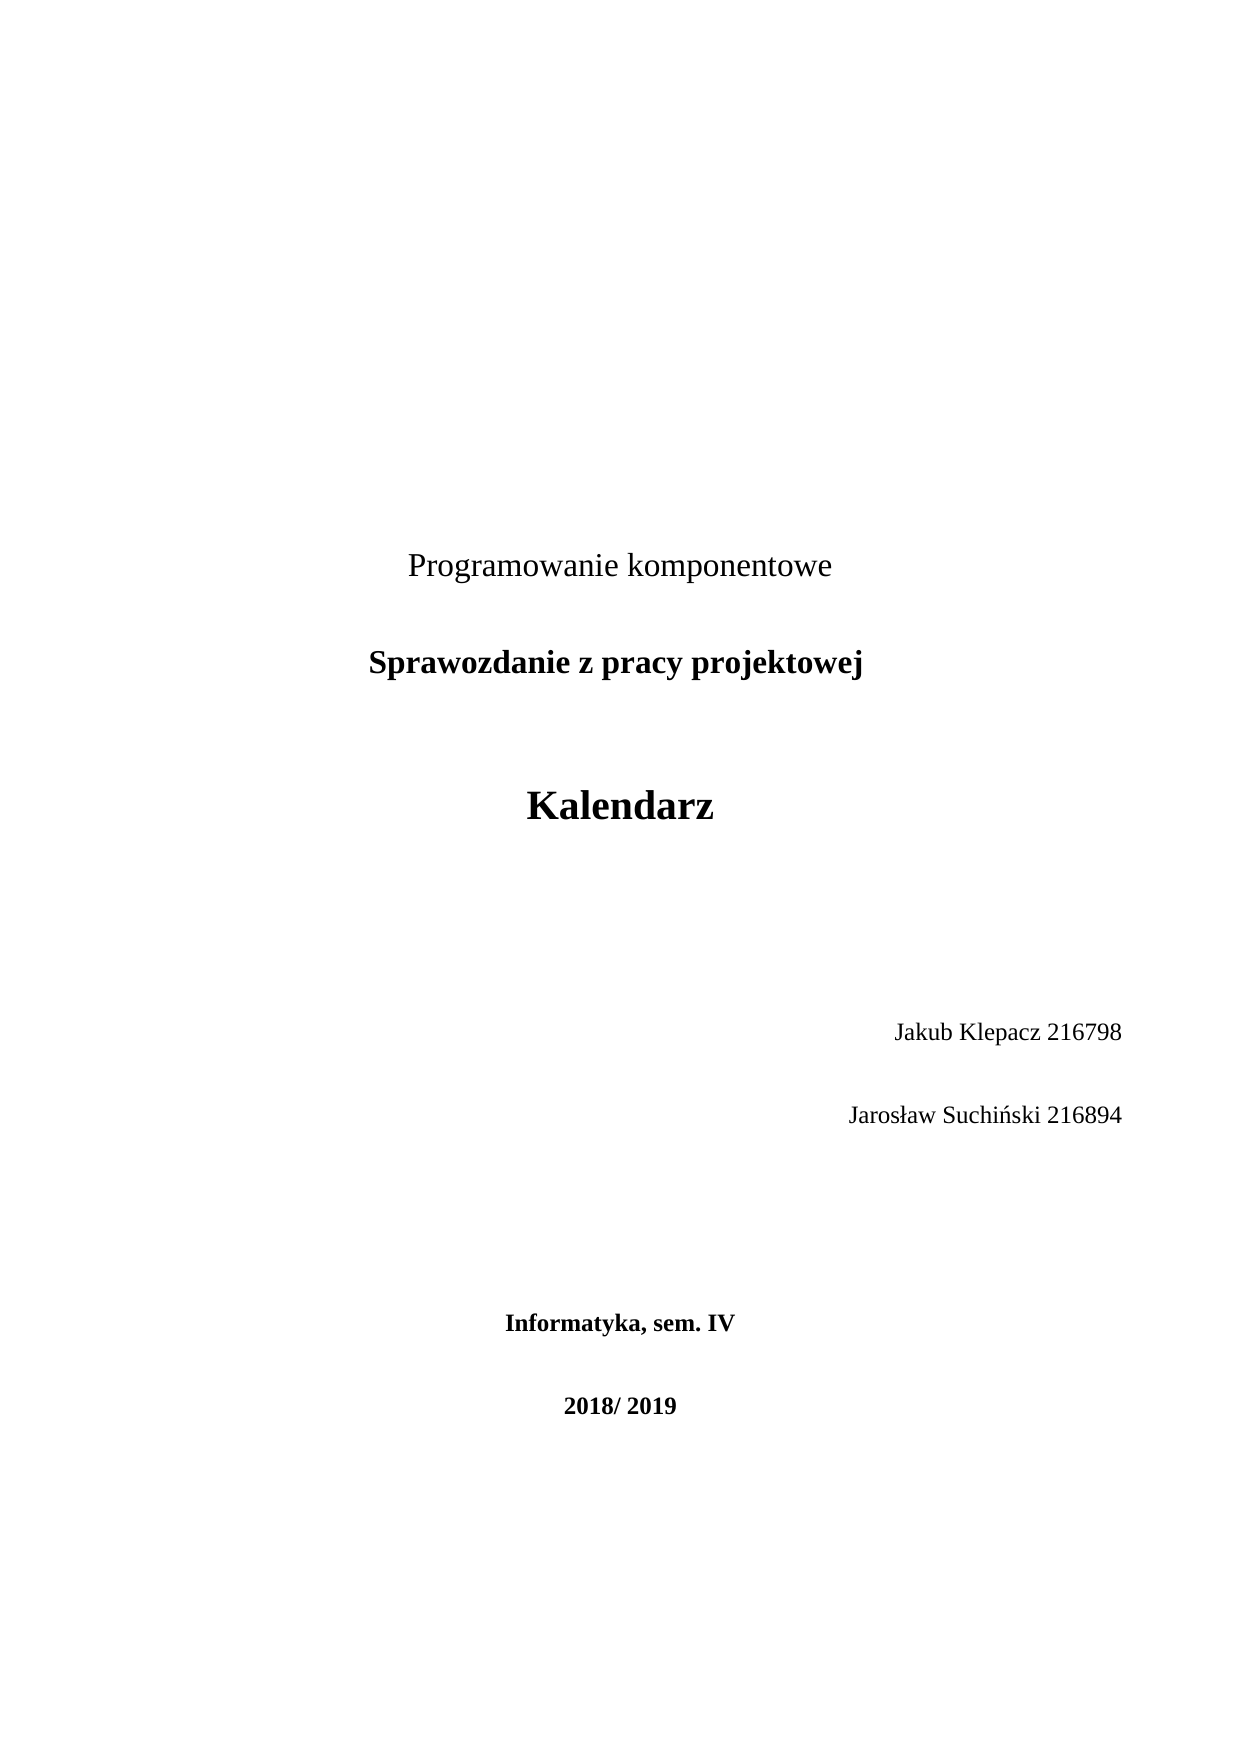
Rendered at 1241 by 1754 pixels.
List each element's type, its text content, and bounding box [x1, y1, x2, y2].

text Informatyka, sem. IV [118, 1309, 1122, 1337]
text 2018/ 2019 [118, 1392, 1122, 1420]
text Jakub Klepacz 216798 [118, 1018, 1122, 1046]
text Kalendarz [118, 782, 1122, 829]
text Programowanie komponentowe [118, 547, 1122, 584]
text Jarosław Suchiński 216894 [118, 1101, 1122, 1129]
text Sprawozdanie z pracy projektowej [118, 644, 1122, 681]
